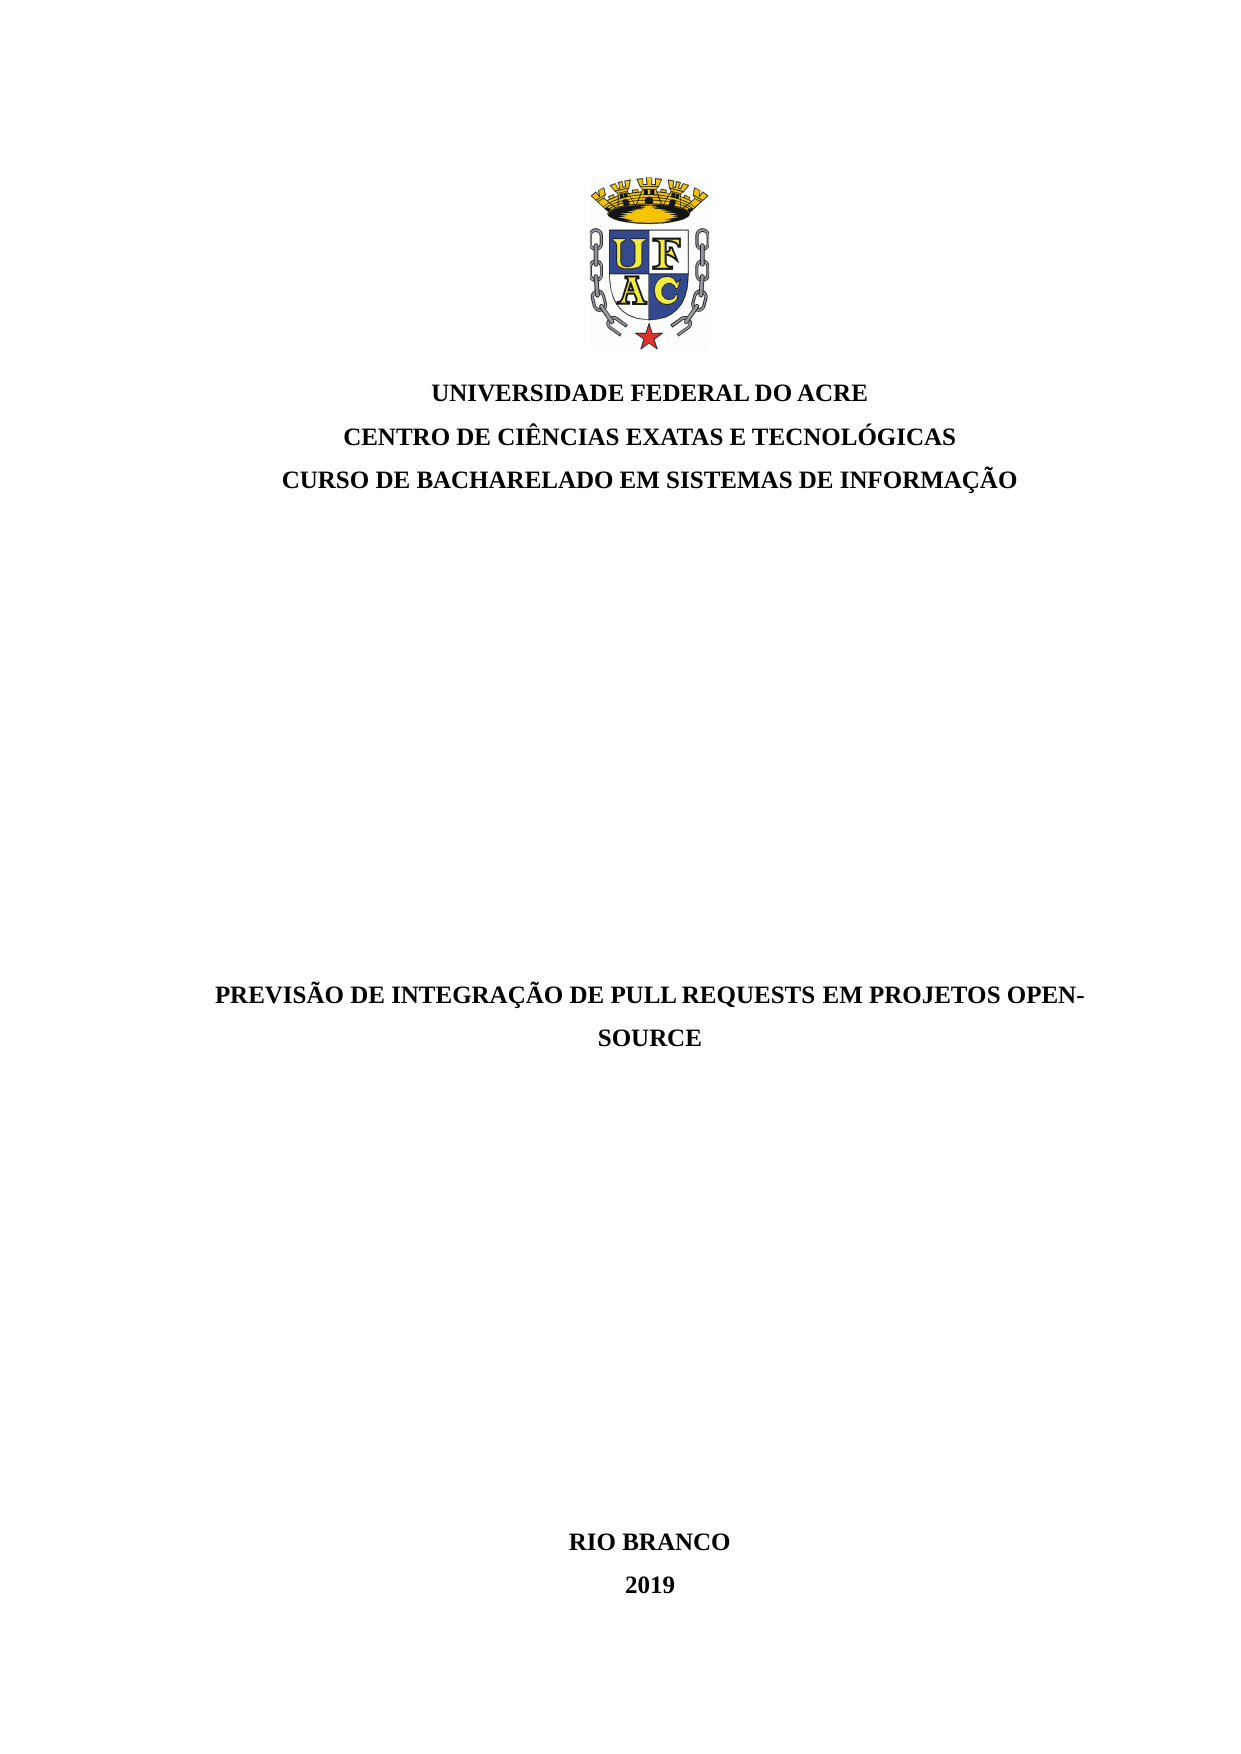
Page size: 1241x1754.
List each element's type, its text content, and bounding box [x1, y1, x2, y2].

text CURSO DE BACHARELADO EM SISTEMAS DE INFORMAÇÃO [177, 465, 1122, 493]
text UNIVERSIDADE FEDERAL DO ACRE [177, 378, 1122, 407]
text Previsão de Integração de pull requestS EM PROJETOS OPEN-SOURCE [177, 980, 1122, 1052]
text RIO BRANCO [177, 1527, 1122, 1555]
text CENTRO DE CIÊNCIAS EXATAS E TECNOLÓGICAS [177, 422, 1122, 450]
text 2019 [177, 1570, 1122, 1598]
picture [589, 177, 710, 351]
